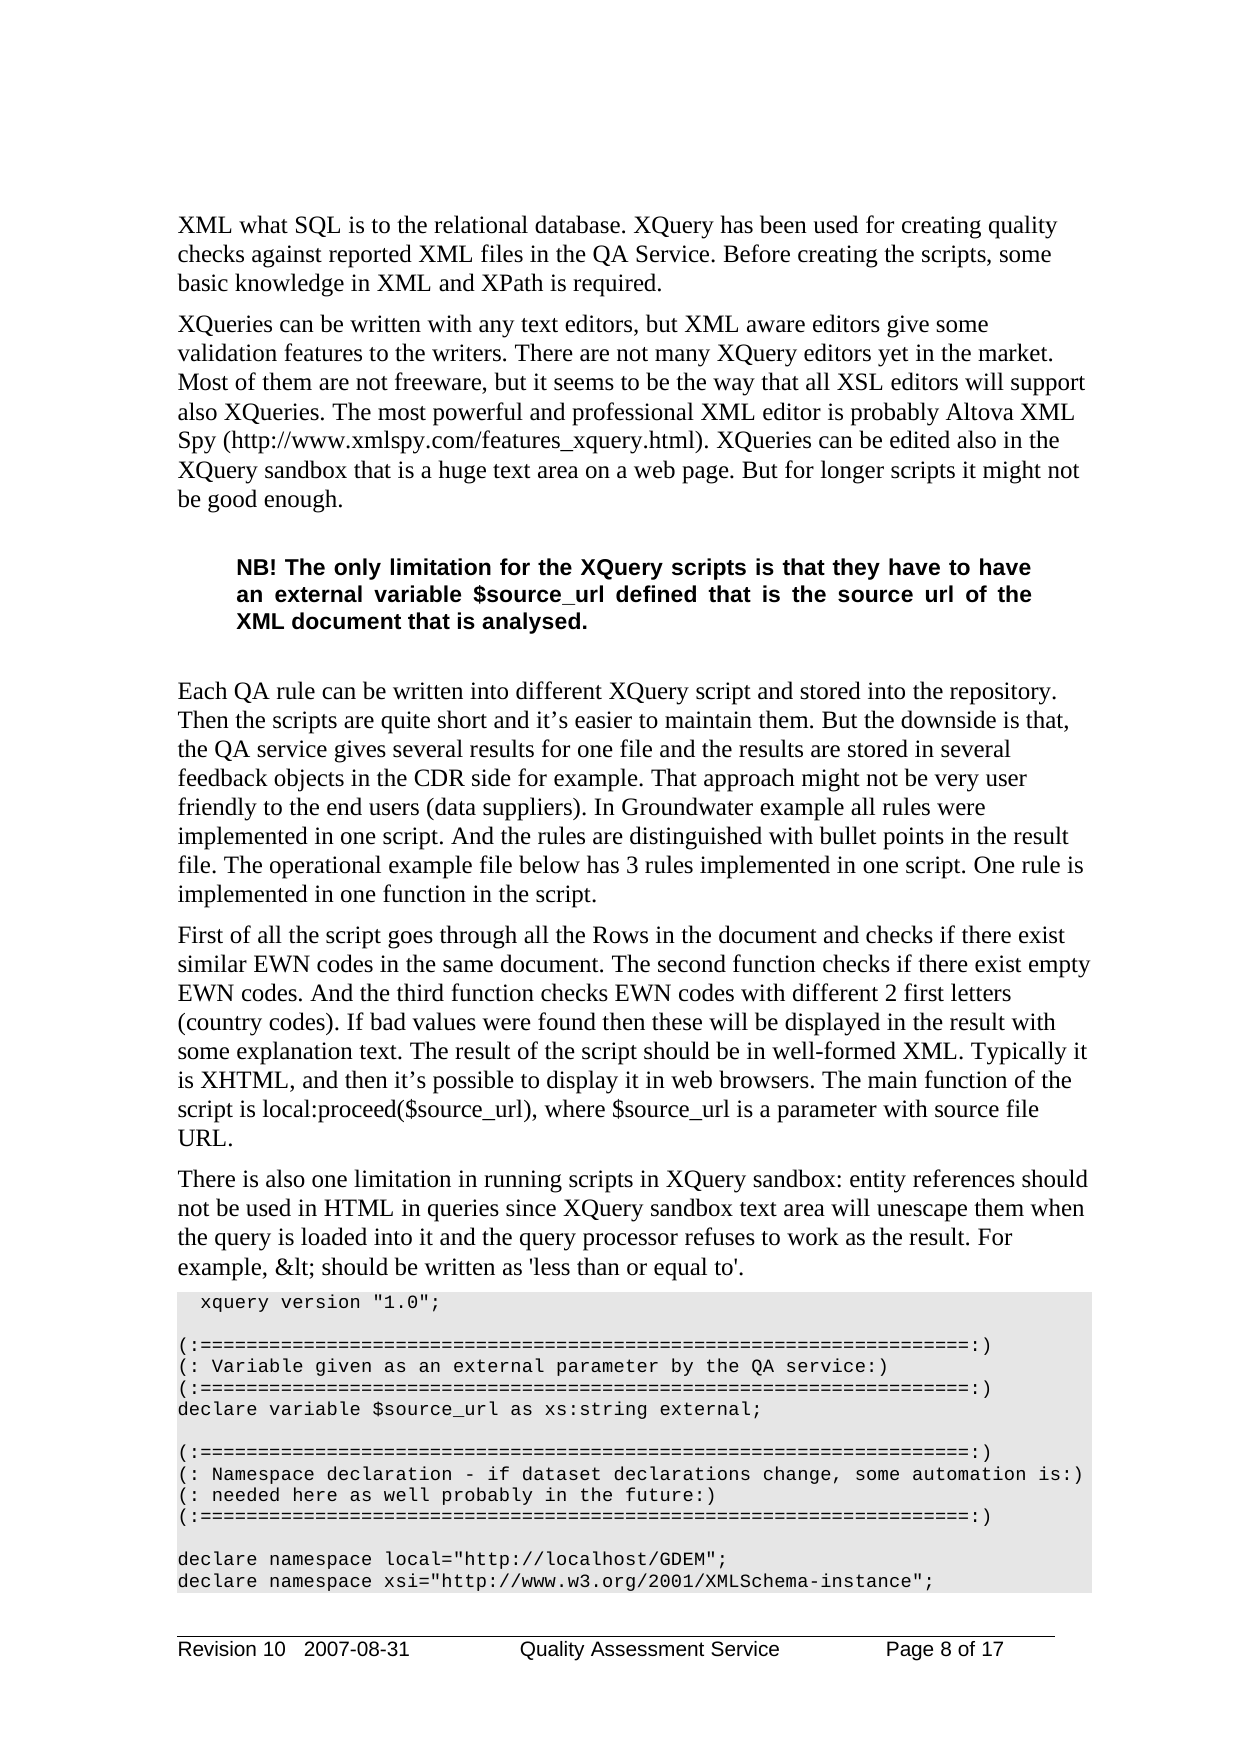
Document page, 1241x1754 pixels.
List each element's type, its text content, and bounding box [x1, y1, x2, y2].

text First of all the script goes through all the Rows in the document and checks if there exist similar EWN codes in the same document. The second function checks if there exist empty EWN codes. And the third function checks EWN codes with different 2 first letters (country codes). If bad values were found then these will be displayed in the result with some explanation text. The result of the script should be in well-formed XML. Typically it is XHTML, and then it’s possible to display it in web browsers. The main function of the script is local:proceed($source_url), where $source_url is a parameter with source file URL. [177, 920, 1092, 1152]
list (:===================================================================:) [177, 1378, 1092, 1399]
text NB! The only limitation for the XQuery scripts is that they have to have an external variable $source_url defined that is the source url of the XML document that is analysed. [236, 553, 1033, 635]
list (:===================================================================:) [177, 1335, 1092, 1357]
text There is also one limitation in running scripts in XQuery sandbox: entity references should not be used in HTML in queries since XQuery sandbox text area will unescape them when the query is loaded into it and the query processor refuses to work as the result. For example, &lt; should be written as 'less than or equal to'. [177, 1164, 1092, 1280]
list declare variable $source_url as xs:string external; [177, 1399, 1092, 1421]
list (:===================================================================:) [177, 1507, 1092, 1528]
list (: needed here as well probably in the future:) [177, 1485, 1092, 1507]
list (: Namespace declaration - if dataset declarations change, some automation is:) [177, 1464, 1092, 1485]
list (: Variable given as an external parameter by the QA service:) [177, 1357, 1092, 1378]
list xquery version "1.0"; [177, 1292, 1092, 1314]
list declare namespace xsi="http://www.w3.org/2001/XMLSchema-instance"; [177, 1571, 1092, 1593]
text XML what SQL is to the relational database. XQuery has been used for creating quality checks against reported XML files in the QA Service. Before creating the scripts, some basic knowledge in XML and XPath is required. [177, 210, 1092, 297]
list (:===================================================================:) [177, 1442, 1092, 1464]
list declare namespace local="http://localhost/GDEM"; [177, 1550, 1092, 1571]
text XQueries can be written with any text editors, but XML aware editors give some validation features to the writers. There are not many XQuery editors yet in the market. Most of them are not freeware, but it seems to be the way that all XSL editors will support also XQueries. The most powerful and professional XML editor is probably Altova XML Spy (http://www.xmlspy.com/features_xquery.html). XQueries can be edited also in the XQuery sandbox that is a huge text area on a web page. But for longer scripts it might not be good enough. [177, 309, 1092, 513]
text Each QA rule can be written into different XQuery script and stored into the repository. Then the scripts are quite short and it’s easier to maintain them. But the downside is that, the QA service gives several results for one file and the results are stored in several feedback objects in the CDR side for example. That approach might not be very user friendly to the end users (data suppliers). In Groundwater example all rules were implemented in one script. And the rules are distinguished with bullet points in the result file. The operational example file below has 3 rules implemented in one script. One rule is implemented in one function in the script. [177, 676, 1092, 908]
